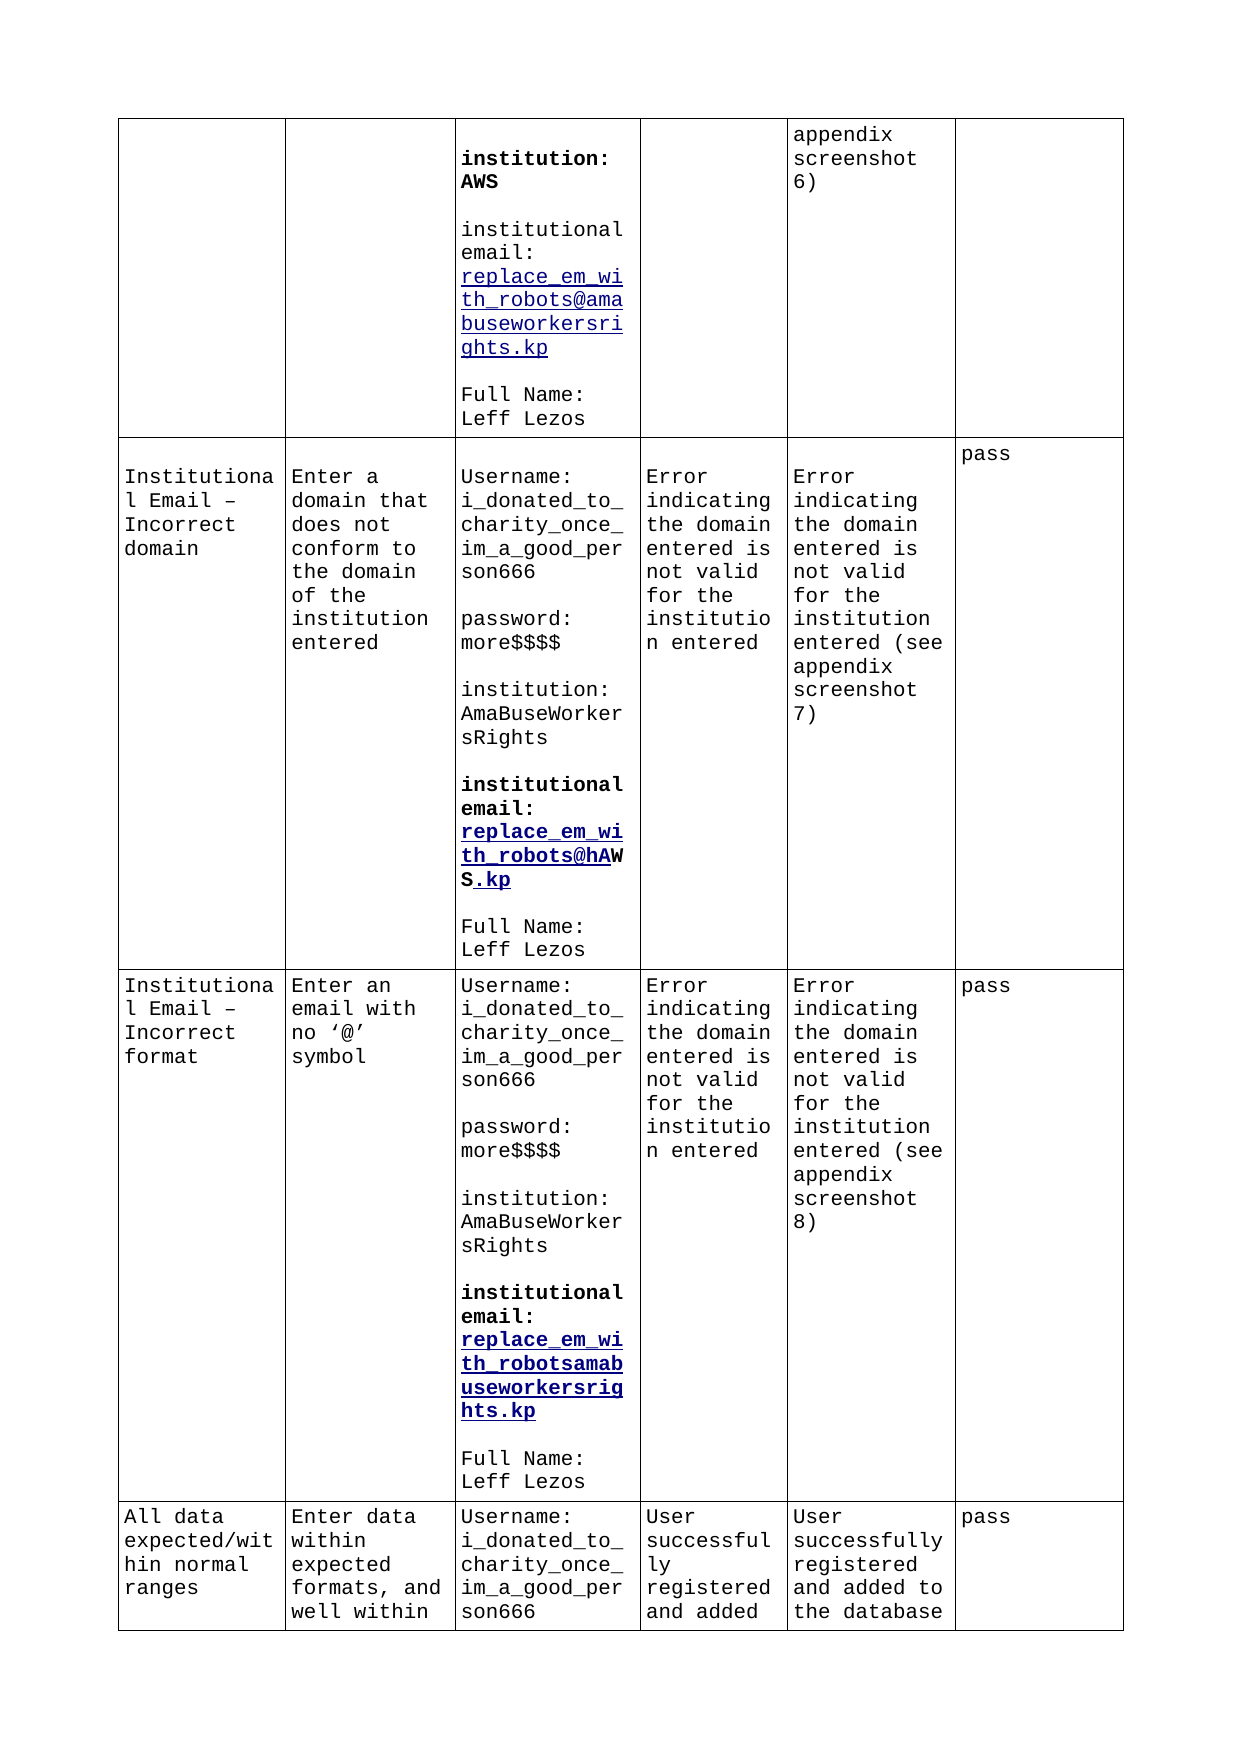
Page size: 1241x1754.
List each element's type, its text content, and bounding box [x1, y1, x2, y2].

table_cell appendix screenshot 6) [788, 119, 955, 437]
table_cell User successfully registered and added [641, 1502, 787, 1630]
table_cell Enter data within expected formats, and well within [286, 1502, 455, 1630]
table_cell Error indicating the domain entered is not valid for the institution entered [641, 970, 787, 1501]
table_cell pass [956, 970, 1123, 1501]
table_cell [286, 119, 455, 437]
table_cell Username: i_donated_to_charity_once_im_a_good_person666 [456, 1502, 640, 1630]
table_cell Username: i_donated_to_charity_once_im_a_good_person666 password: more$$$$ institution: AmaBuseWorkersRights institutional email: replace_em_with_robots@hAWS.kp Full Name: Leff Lezos [456, 438, 640, 969]
table_cell Error indicating the domain entered is not valid for the institution entered (see appendix screenshot 8) [788, 970, 955, 1501]
table_cell User successfully registered and added to the database [788, 1502, 955, 1630]
table_cell [956, 119, 1123, 437]
table_cell Institutional Email – Incorrect domain [119, 438, 285, 969]
table_cell Institutional Email – Incorrect format [119, 970, 285, 1501]
table_cell institution: AWS institutional email: replace_em_with_robots@amabuseworkersrights.kp Full Name: Leff Lezos [456, 119, 640, 437]
table_cell [641, 119, 787, 437]
table_cell All data expected/within normal ranges [119, 1502, 285, 1630]
table_cell pass [956, 1502, 1123, 1630]
table_cell pass [956, 438, 1123, 969]
table_cell Enter an email with no ‘@’ symbol [286, 970, 455, 1501]
table_cell Error indicating the domain entered is not valid for the institution entered (see appendix screenshot 7) [788, 438, 955, 969]
table_cell [119, 119, 285, 437]
table_cell Username: i_donated_to_charity_once_im_a_good_person666 password: more$$$$ institution: AmaBuseWorkersRights institutional email: replace_em_with_robotsamabuseworkersrights.kp Full Name: Leff Lezos [456, 970, 640, 1501]
table_cell Error indicating the domain entered is not valid for the institution entered [641, 438, 787, 969]
table_cell Enter a domain that does not conform to the domain of the institution entered [286, 438, 455, 969]
